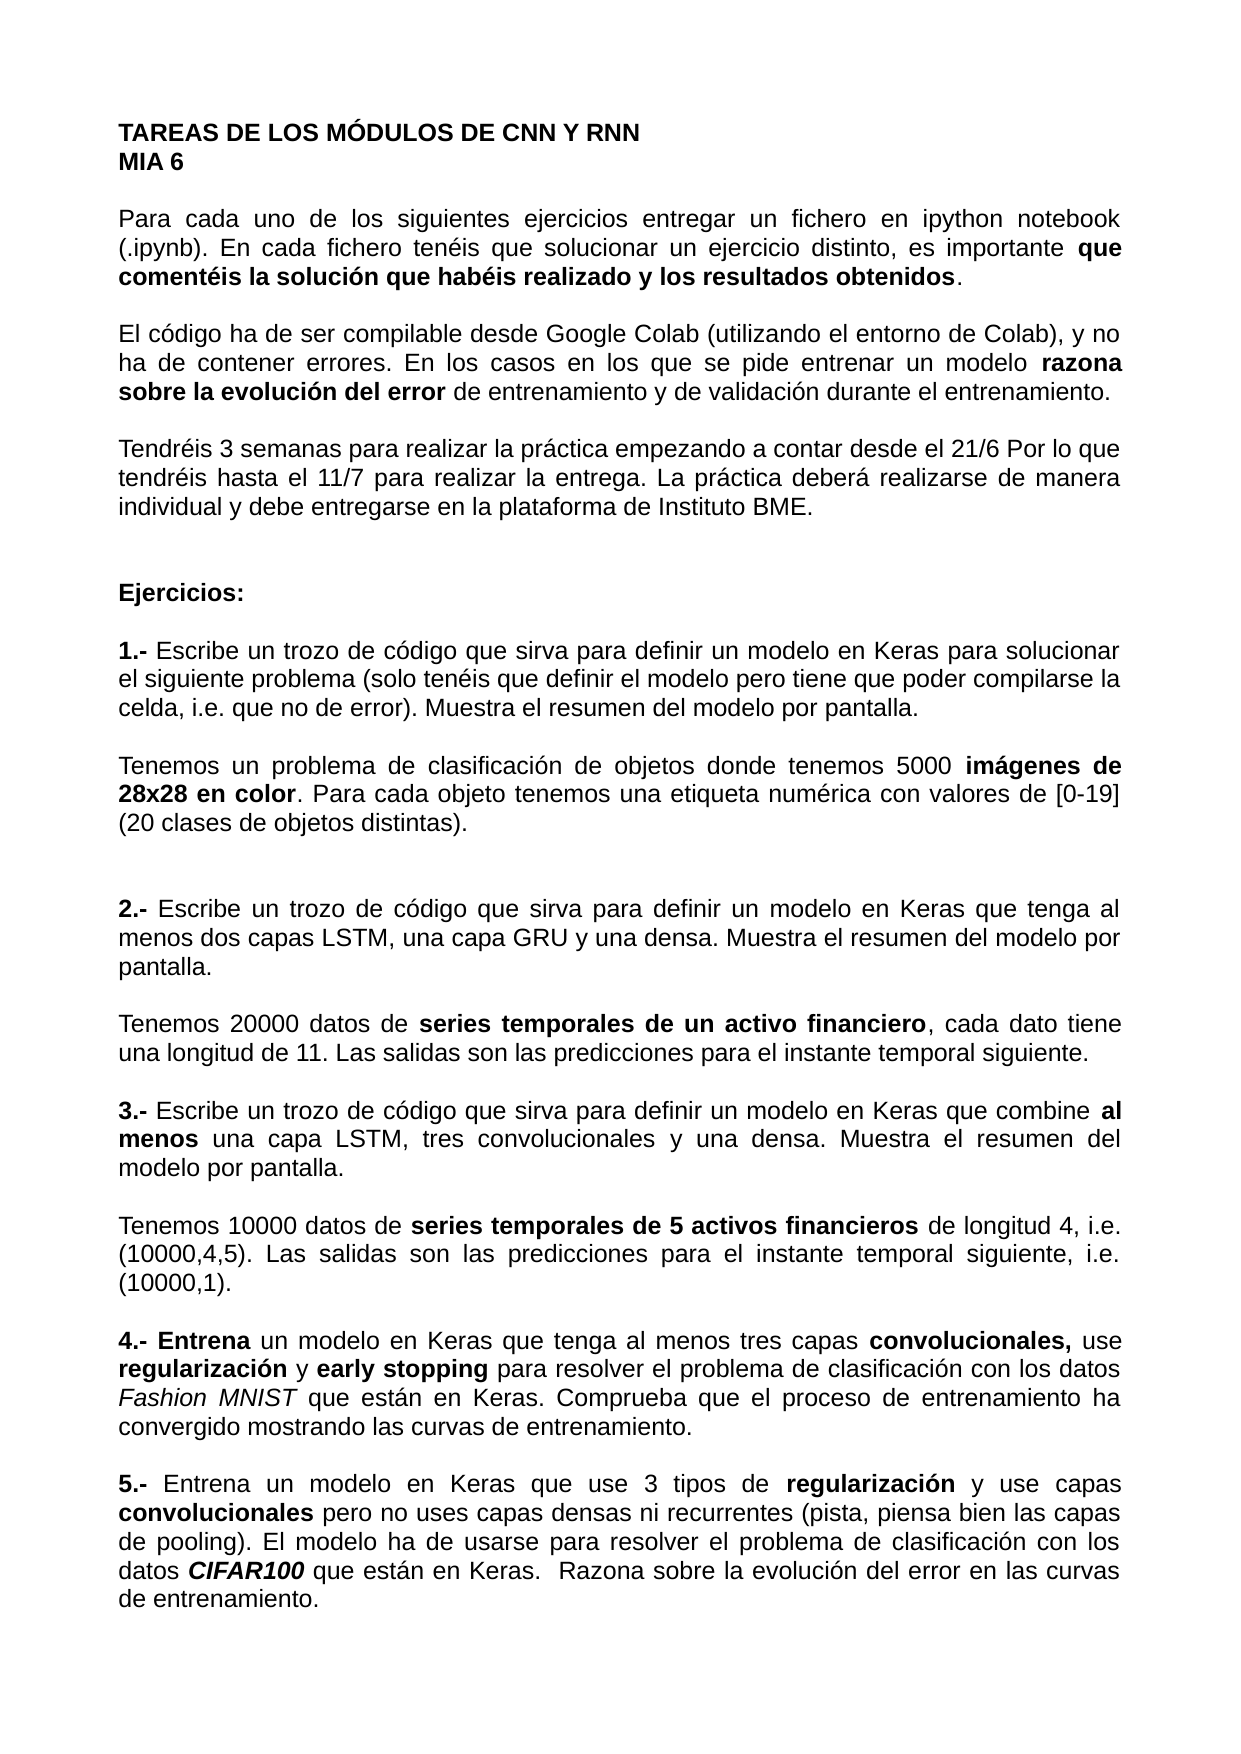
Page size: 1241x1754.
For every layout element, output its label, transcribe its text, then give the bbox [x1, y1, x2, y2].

text Para cada uno de los siguientes ejercicios entregar un fichero en ipython notebook (.ipynb). En cada fichero tenéis que solucionar un ejercicio distinto, es importante que comentéis la solución que habéis realizado y los resultados obtenidos. [118, 204, 1122, 291]
text 5.- Entrena un modelo en Keras que use 3 tipos de regularización y use capas convolucionales pero no uses capas densas ni recurrentes (pista, piensa bien las capas de pooling). El modelo ha de usarse para resolver el problema de clasificación con los datos CIFAR100 que están en Keras. Razona sobre la evolución del error en las curvas de entrenamiento. [118, 1469, 1122, 1613]
text Tenemos 10000 datos de series temporales de 5 activos financieros de longitud 4, i.e. (10000,4,5). Las salidas son las predicciones para el instante temporal siguiente, i.e. (10000,1). [118, 1211, 1122, 1297]
text Tendréis 3 semanas para realizar la práctica empezando a contar desde el 21/6 Por lo que tendréis hasta el 11/7 para realizar la entrega. La práctica deberá realizarse de manera individual y debe entregarse en la plataforma de Instituto BME. [118, 434, 1122, 521]
text 3.- Escribe un trozo de código que sirva para definir un modelo en Keras que combine al menos una capa LSTM, tres convolucionales y una densa. Muestra el resumen del modelo por pantalla. [118, 1096, 1122, 1182]
text Tenemos un problema de clasificación de objetos donde tenemos 5000 imágenes de 28x28 en color. Para cada objeto tenemos una etiqueta numérica con valores de [0-19] (20 clases de objetos distintas). [118, 751, 1122, 837]
text Ejercicios: [118, 578, 1122, 607]
text 4.- Entrena un modelo en Keras que tenga al menos tres capas convolucionales, use regularización y early stopping para resolver el problema de clasificación con los datos Fashion MNIST que están en Keras. Comprueba que el proceso de entrenamiento ha convergido mostrando las curvas de entrenamiento. [118, 1326, 1122, 1441]
text TAREAS DE LOS MÓDULOS DE CNN Y RNN [118, 118, 1122, 147]
text El código ha de ser compilable desde Google Colab (utilizando el entorno de Colab), y no ha de contener errores. En los casos en los que se pide entrenar un modelo razona sobre la evolución del error de entrenamiento y de validación durante el entrenamiento. [118, 319, 1122, 406]
text MIA 6 [118, 147, 1122, 176]
text 1.- Escribe un trozo de código que sirva para definir un modelo en Keras para solucionar el siguiente problema (solo tenéis que definir el modelo pero tiene que poder compilarse la celda, i.e. que no de error). Muestra el resumen del modelo por pantalla. [118, 636, 1122, 722]
text 2.- Escribe un trozo de código que sirva para definir un modelo en Keras que tenga al menos dos capas LSTM, una capa GRU y una densa. Muestra el resumen del modelo por pantalla. [118, 894, 1122, 981]
text Tenemos 20000 datos de series temporales de un activo financiero, cada dato tiene una longitud de 11. Las salidas son las predicciones para el instante temporal siguiente. [118, 1009, 1122, 1067]
